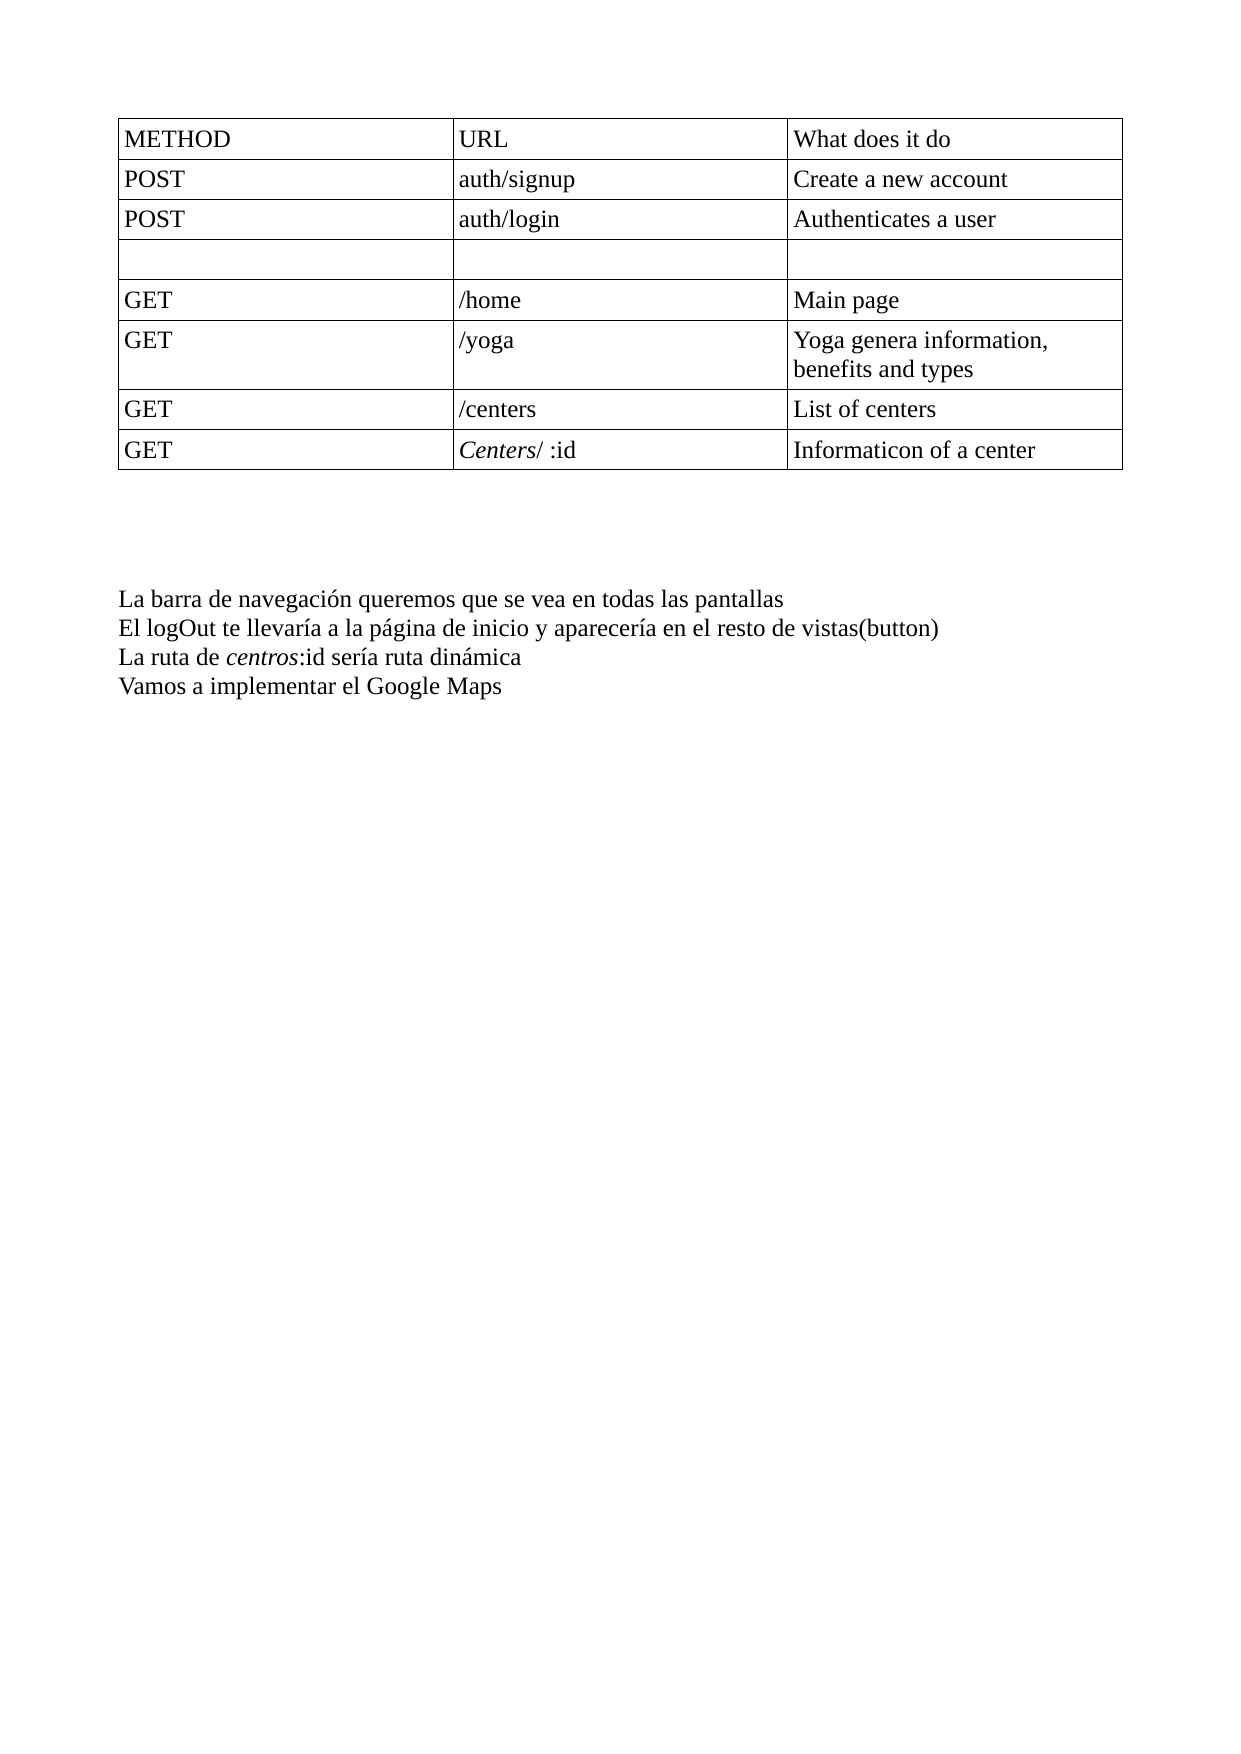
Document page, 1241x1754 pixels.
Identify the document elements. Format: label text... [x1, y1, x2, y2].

table_cell Main page [788, 280, 1122, 320]
text La ruta de centros:id sería ruta dinámica [118, 642, 1122, 671]
table_cell [788, 240, 1122, 279]
text El logOut te llevaría a la página de inicio y aparecería en el resto de vistas(button) [118, 613, 1122, 642]
table_cell GET [119, 390, 453, 429]
table_cell POST [119, 200, 453, 239]
table_cell /yoga [454, 321, 787, 389]
table_header METHOD [119, 119, 453, 158]
table_cell [454, 240, 787, 279]
table_cell GET [119, 280, 453, 320]
table_cell Authenticates a user [788, 200, 1122, 239]
table_cell Yoga genera information, benefits and types [788, 321, 1122, 389]
table_cell Informaticon of a center [788, 430, 1122, 469]
table_cell /home [454, 280, 787, 320]
table_header What does it do [788, 119, 1122, 158]
table_cell List of centers [788, 390, 1122, 429]
table_cell auth/signup [454, 160, 787, 199]
table_cell Create a new account [788, 160, 1122, 199]
table_cell GET [119, 430, 453, 469]
table_header URL [454, 119, 787, 158]
table_cell auth/login [454, 200, 787, 239]
table_cell [119, 240, 453, 279]
table_cell /centers [454, 390, 787, 429]
text La barra de navegación queremos que se vea en todas las pantallas [118, 584, 1122, 613]
text Vamos a implementar el Google Maps [118, 671, 1122, 699]
table_cell POST [119, 160, 453, 199]
table_cell GET [119, 321, 453, 389]
table_cell Centers/ :id [454, 430, 787, 469]
